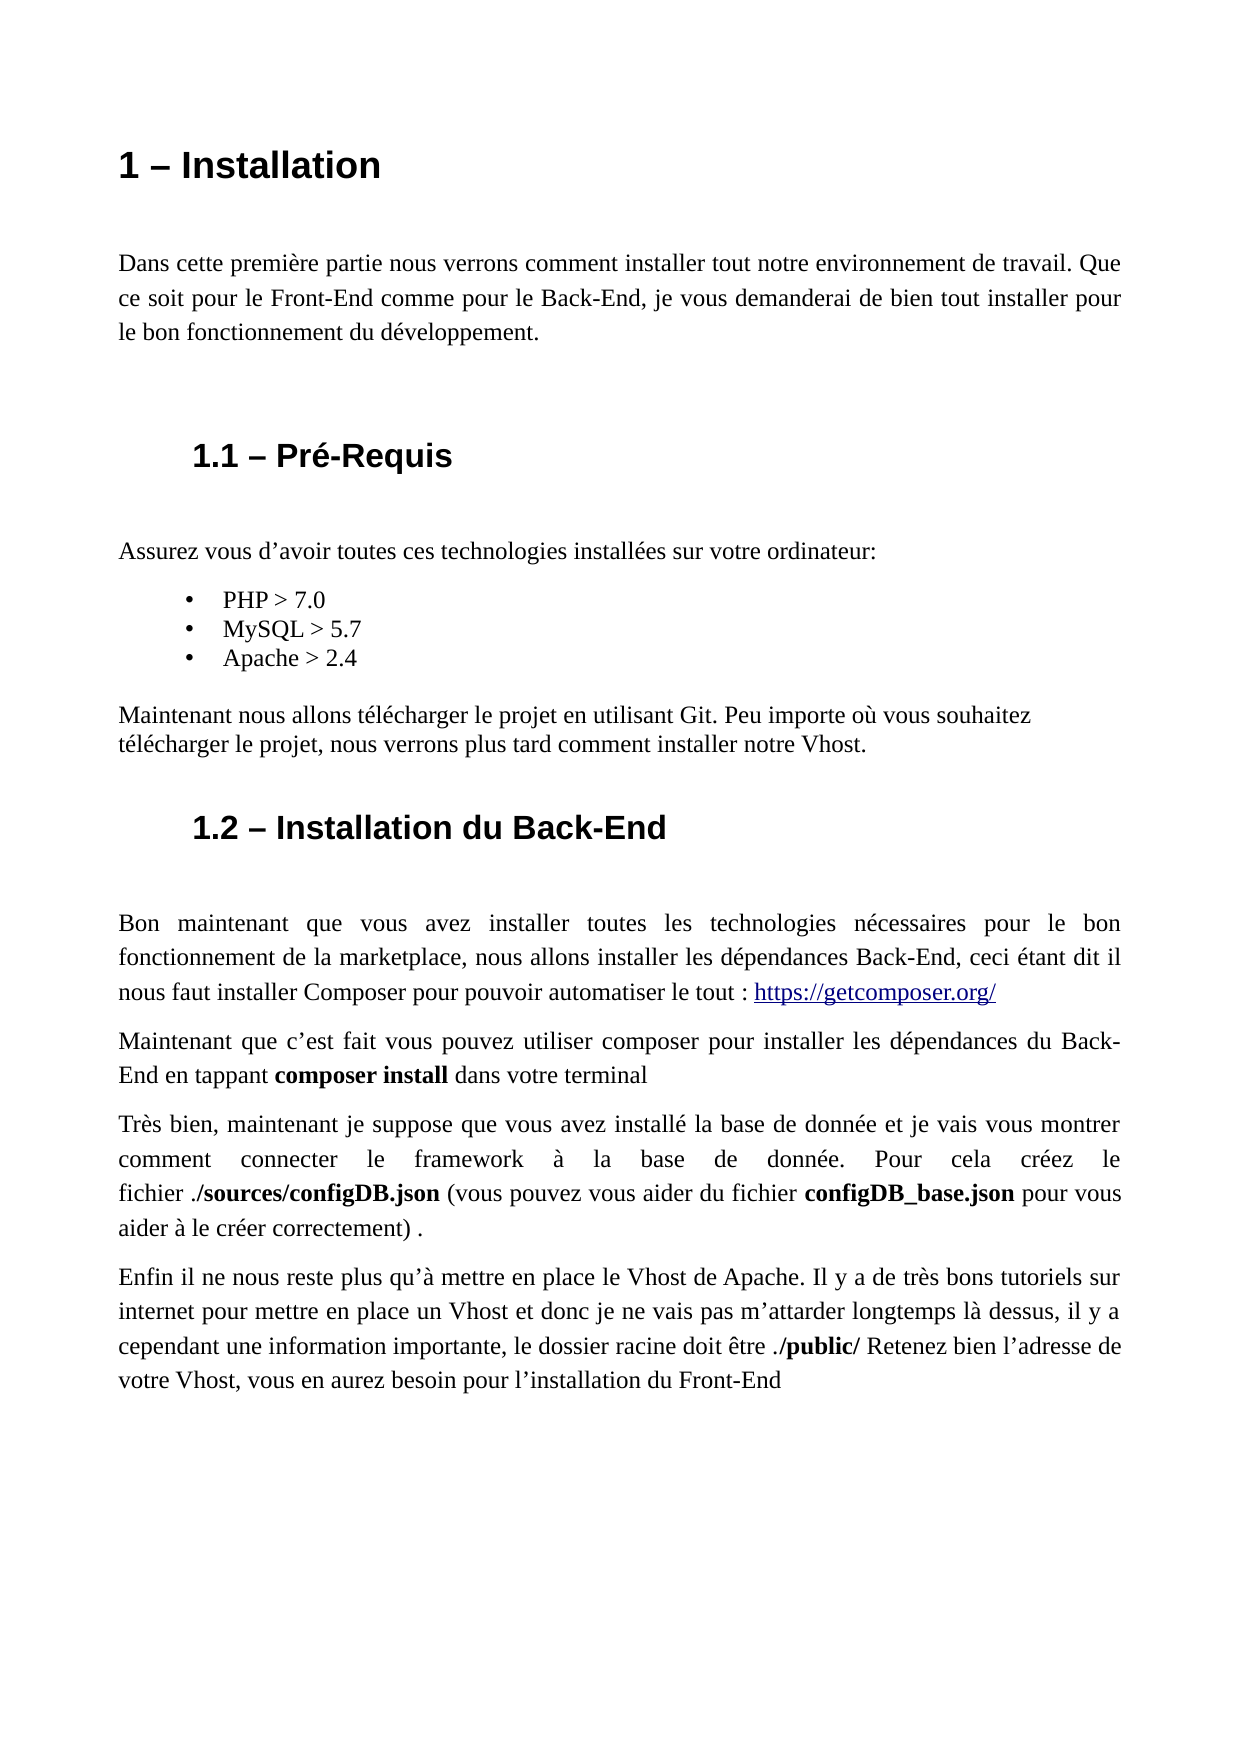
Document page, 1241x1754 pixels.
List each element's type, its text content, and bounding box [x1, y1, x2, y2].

subtitle 1 – Installation [118, 143, 1122, 187]
subtitle 1.1 – Pré-Requis [118, 436, 1122, 475]
text Maintenant que c’est fait vous pouvez utiliser composer pour installer les dépendances du Back-End en tappant composer install dans votre terminal [118, 1026, 1122, 1089]
list MySQL > 5.7 [185, 614, 1122, 643]
text Enfin il ne nous reste plus qu’à mettre en place le Vhost de Apache. Il y a de très bons tutoriels sur internet pour mettre en place un Vhost et donc je ne vais pas m’attarder longtemps là dessus, il y a cependant une information importante, le dossier racine doit être ./public/ Retenez bien l’adresse de votre Vhost, vous en aurez besoin pour l’installation du Front-End [118, 1262, 1122, 1394]
text Dans cette première partie nous verrons comment installer tout notre environnement de travail. Que ce soit pour le Front-End comme pour le Back-End, je vous demanderai de bien tout installer pour le bon fonctionnement du développement. [118, 248, 1122, 346]
list Apache > 2.4 [185, 643, 1122, 672]
text Bon maintenant que vous avez installer toutes les technologies nécessaires pour le bon fonctionnement de la marketplace, nous allons installer les dépendances Back-End, ceci étant dit il nous faut installer Composer pour pouvoir automatiser le tout : https://getcomposer.org/ [118, 908, 1122, 1006]
text Assurez vous d’avoir toutes ces technologies installées sur votre ordinateur: [118, 536, 1122, 565]
list PHP > 7.0 [185, 586, 1122, 614]
list Maintenant nous allons télécharger le projet en utilisant Git. Peu importe où vous souhaitez télécharger le projet, nous verrons plus tard comment installer notre Vhost. [118, 701, 1122, 758]
subtitle 1.2 – Installation du Back-End [118, 808, 1122, 846]
text Très bien, maintenant je suppose que vous avez installé la base de donnée et je vais vous montrer comment connecter le framework à la base de donnée. Pour cela créez le fichier ./sources/configDB.json (vous pouvez vous aider du fichier configDB_base.json pour vous aider à le créer correctement) . [118, 1109, 1122, 1242]
